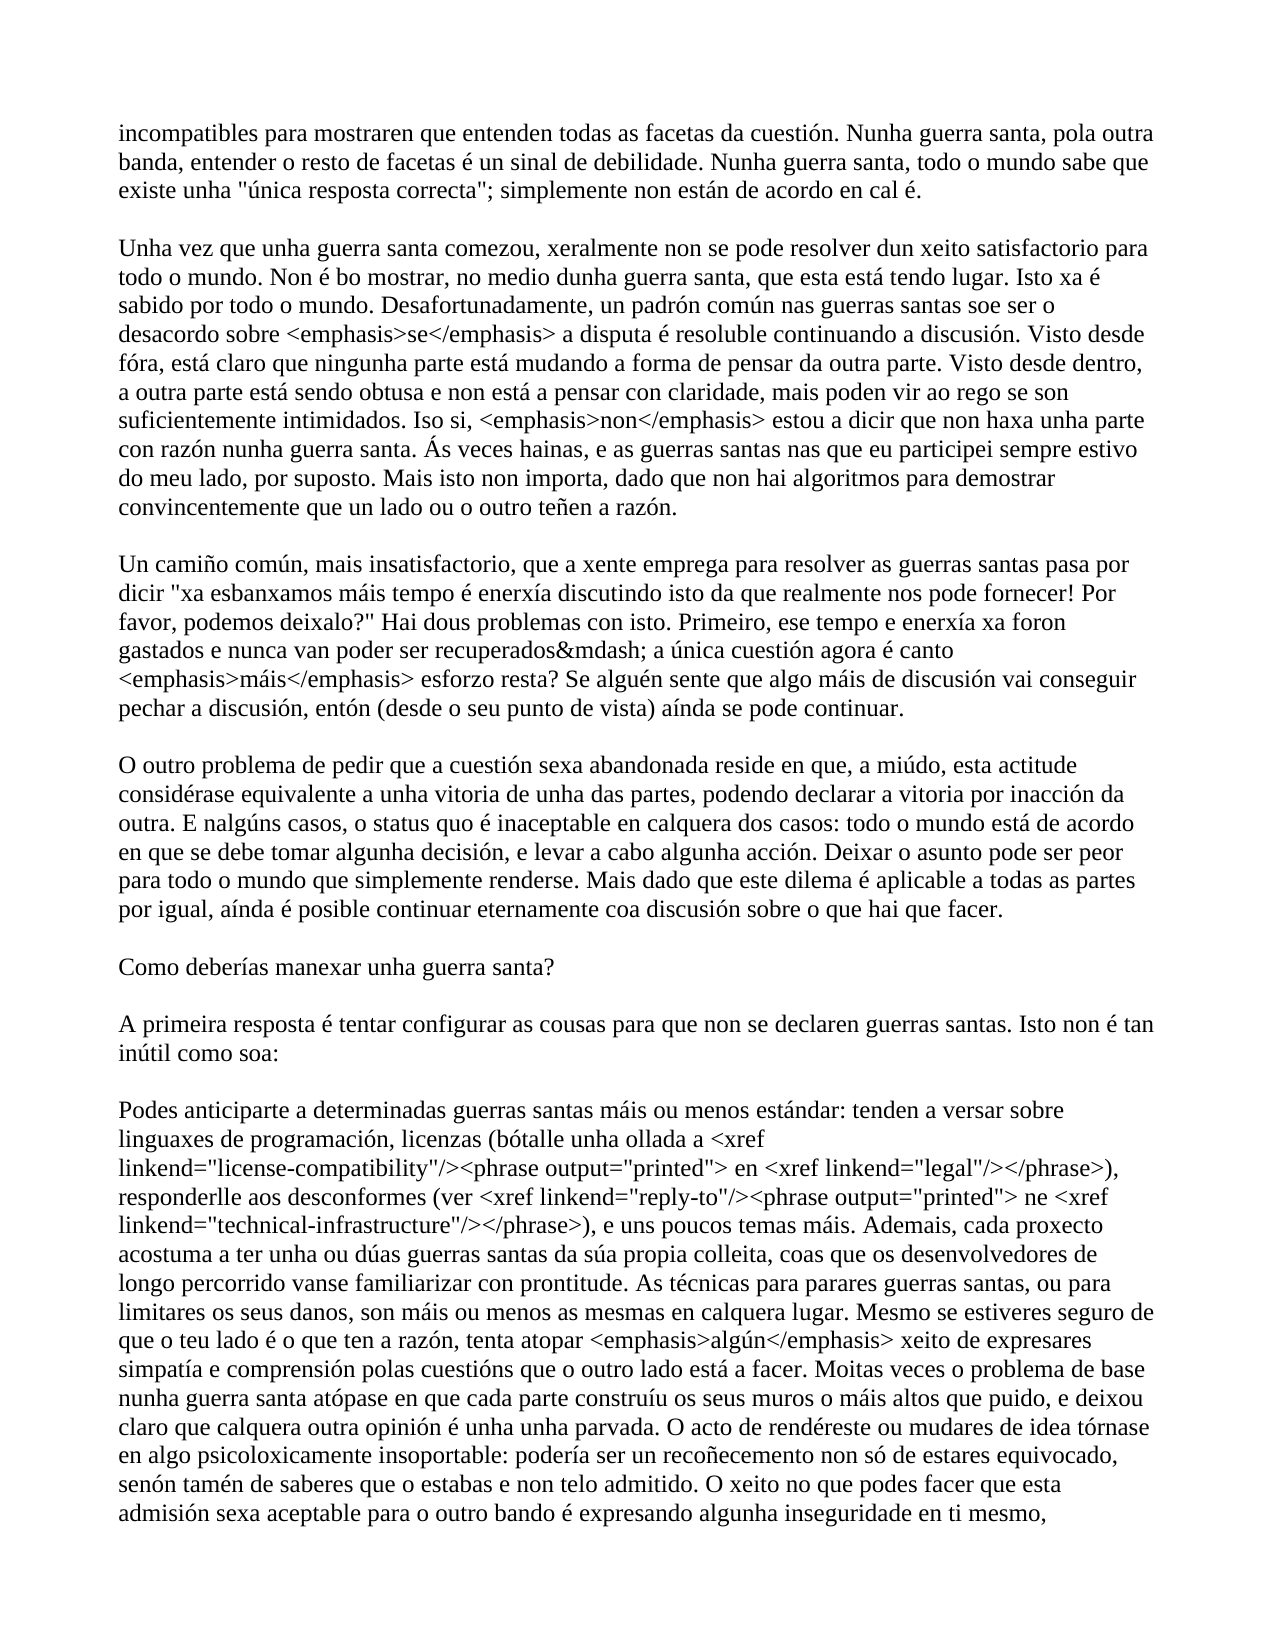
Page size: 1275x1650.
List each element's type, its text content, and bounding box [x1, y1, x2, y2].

text Un camiño común, mais insatisfactorio, que a xente emprega para resolver as guerras santas pasa por dicir "xa esbanxamos máis tempo é enerxía discutindo isto da que realmente nos pode fornecer! Por favor, podemos deixalo?" Hai dous problemas con isto. Primeiro, ese tempo e enerxía xa foron gastados e nunca van poder ser recuperados&mdash; a única cuestión agora é canto <emphasis>máis</emphasis> esforzo resta? Se alguén sente que algo máis de discusión vai conseguir pechar a discusión, entón (desde o seu punto de vista) aínda se pode continuar. [118, 549, 1157, 722]
text Podes anticiparte a determinadas guerras santas máis ou menos estándar: tenden a versar sobre linguaxes de programación, licenzas (bótalle unha ollada a <xref linkend="license-compatibility"/><phrase output="printed"> en <xref linkend="legal"/></phrase>), responderlle aos desconformes (ver <xref linkend="reply-to"/><phrase output="printed"> ne <xref linkend="technical-infrastructure"/></phrase>), e uns poucos temas máis. Ademais, cada proxecto acostuma a ter unha ou dúas guerras santas da súa propia colleita, coas que os desenvolvedores de longo percorrido vanse familiarizar con prontitude. As técnicas para parares guerras santas, ou para limitares os seus danos, son máis ou menos as mesmas en calquera lugar. Mesmo se estiveres seguro de que o teu lado é o que ten a razón, tenta atopar <emphasis>algún</emphasis> xeito de expresares simpatía e comprensión polas cuestións que o outro lado está a facer. Moitas veces o problema de base nunha guerra santa atópase en que cada parte construíu os seus muros o máis altos que puido, e deixou claro que calquera outra opinión é unha unha parvada. O acto de rendéreste ou mudares de idea tórnase en algo psicoloxicamente insoportable: podería ser un recoñecemento non só de estares equivocado, senón tamén de saberes que o estabas e non telo admitido. O xeito no que podes facer que esta admisión sexa aceptable para o outro bando é expresando algunha inseguridade en ti mesmo, [118, 1096, 1157, 1527]
text O outro problema de pedir que a cuestión sexa abandonada reside en que, a miúdo, esta actitude considérase equivalente a unha vitoria de unha das partes, podendo declarar a vitoria por inacción da outra. E nalgúns casos, o status quo é inaceptable en calquera dos casos: todo o mundo está de acordo en que se debe tomar algunha decisión, e levar a cabo algunha acción. Deixar o asunto pode ser peor para todo o mundo que simplemente renderse. Mais dado que este dilema é aplicable a todas as partes por igual, aínda é posible continuar eternamente coa discusión sobre o que hai que facer. [118, 751, 1157, 923]
text A primeira resposta é tentar configurar as cousas para que non se declaren guerras santas. Isto non é tan inútil como soa: [118, 1009, 1157, 1067]
text incompatibles para mostraren que entenden todas as facetas da cuestión. Nunha guerra santa, pola outra banda, entender o resto de facetas é un sinal de debilidade. Nunha guerra santa, todo o mundo sabe que existe unha "única resposta correcta"; simplemente non están de acordo en cal é. [118, 118, 1157, 204]
text Como deberías manexar unha guerra santa? [118, 952, 1157, 981]
text Unha vez que unha guerra santa comezou, xeralmente non se pode resolver dun xeito satisfactorio para todo o mundo. Non é bo mostrar, no medio dunha guerra santa, que esta está tendo lugar. Isto xa é sabido por todo o mundo. Desafortunadamente, un padrón común nas guerras santas soe ser o desacordo sobre <emphasis>se</emphasis> a disputa é resoluble continuando a discusión. Visto desde fóra, está claro que ningunha parte está mudando a forma de pensar da outra parte. Visto desde dentro, a outra parte está sendo obtusa e non está a pensar con claridade, mais poden vir ao rego se son suficientemente intimidados. Iso si, <emphasis>non</emphasis> estou a dicir que non haxa unha parte con razón nunha guerra santa. Ás veces hainas, e as guerras santas nas que eu participei sempre estivo do meu lado, por suposto. Mais isto non importa, dado que non hai algoritmos para demostrar convincentemente que un lado ou o outro teñen a razón. [118, 233, 1157, 521]
